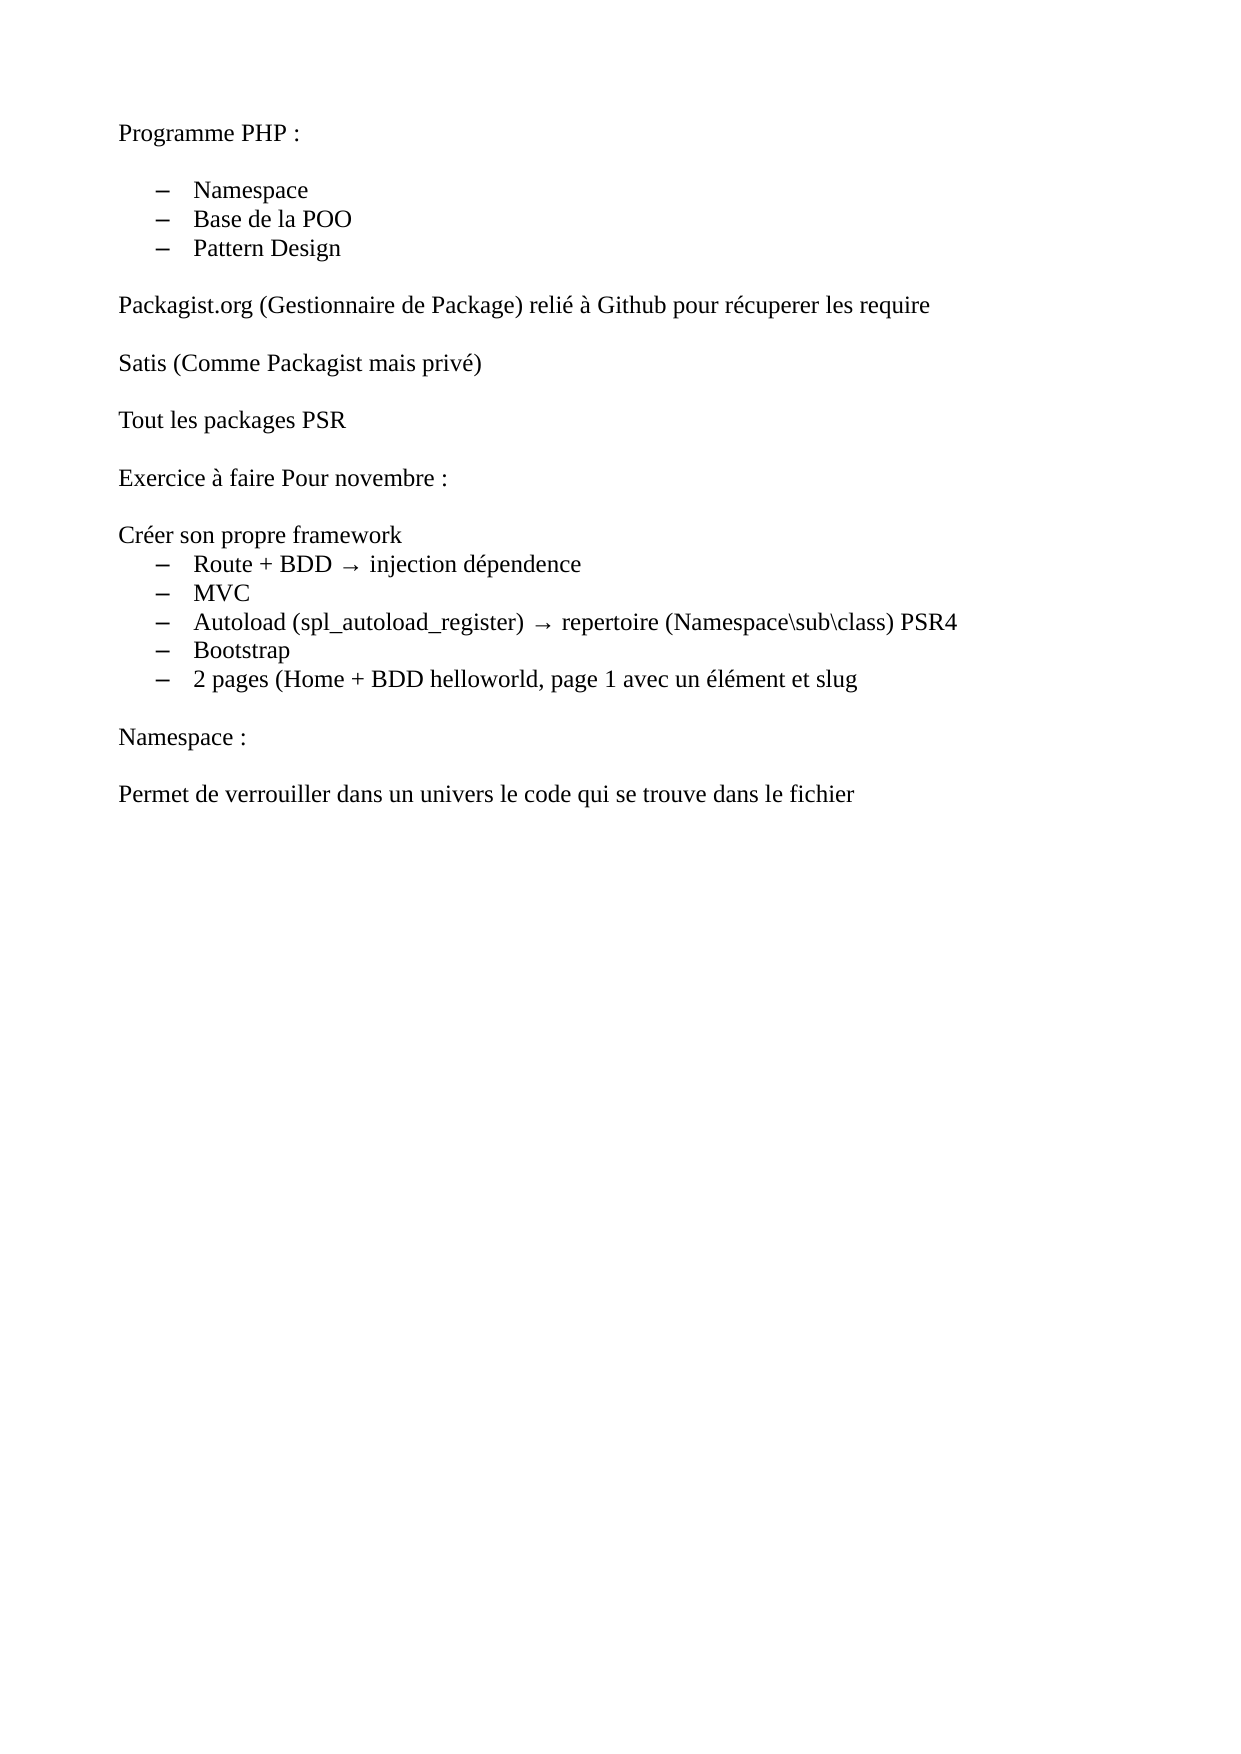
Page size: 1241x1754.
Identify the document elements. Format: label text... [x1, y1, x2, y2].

list Route + BDD → injection dépendence [156, 549, 1122, 578]
list Base de la POO [156, 204, 1122, 233]
text Packagist.org (Gestionnaire de Package) relié à Github pour récuperer les require [118, 291, 1122, 319]
list 2 pages (Home + BDD helloworld, page 1 avec un élément et slug [156, 664, 1122, 693]
text Exercice à faire Pour novembre : [118, 463, 1122, 492]
text Permet de verrouiller dans un univers le code qui se trouve dans le fichier [118, 779, 1122, 808]
list Namespace [156, 176, 1122, 204]
text Programme PHP : [118, 118, 1122, 147]
list Bootstrap [156, 636, 1122, 664]
text Créer son propre framework [118, 521, 1122, 549]
list Autoload (spl_autoload_register) → repertoire (Namespace\sub\class) PSR4 [156, 607, 1122, 636]
text Namespace : [118, 722, 1122, 751]
list MVC [156, 578, 1122, 607]
list Pattern Design [156, 233, 1122, 262]
text Satis (Comme Packagist mais privé) [118, 348, 1122, 377]
text Tout les packages PSR [118, 406, 1122, 434]
